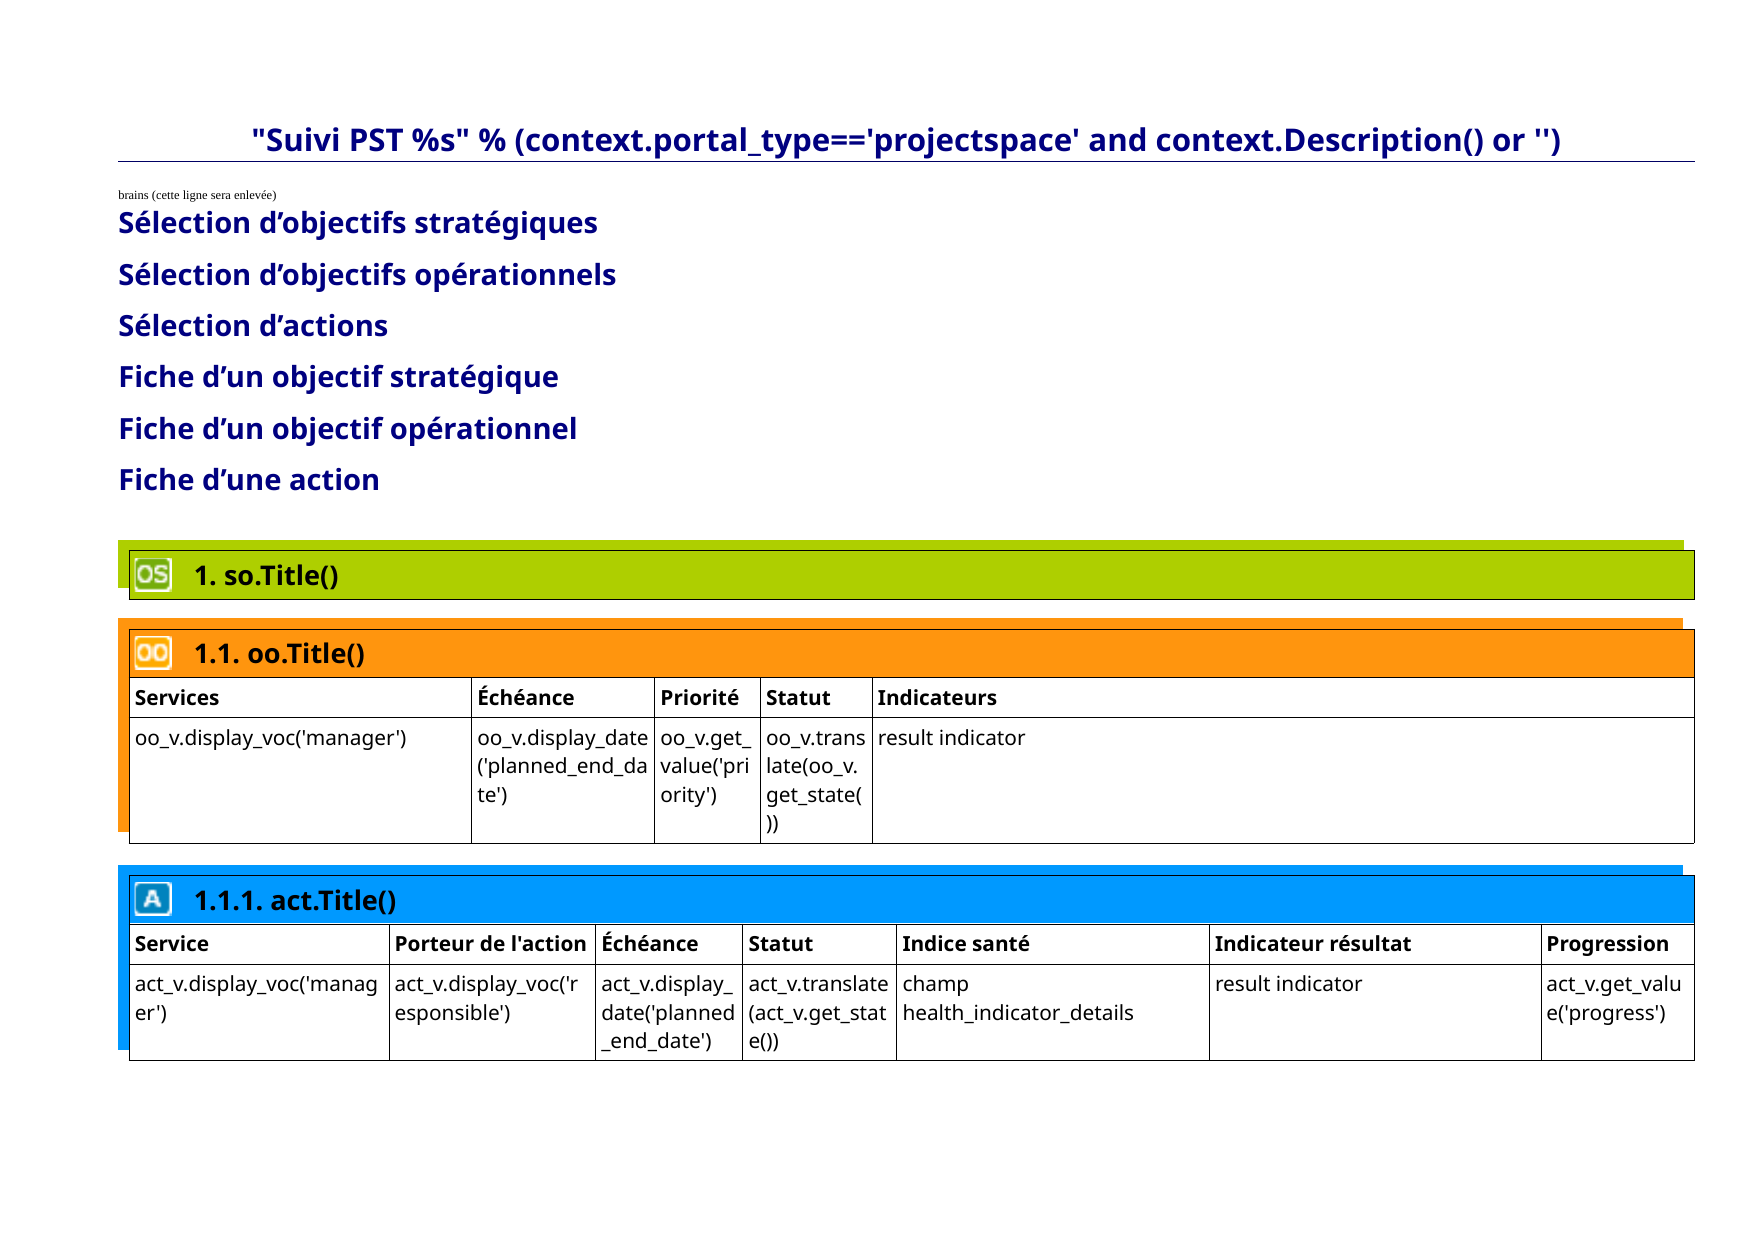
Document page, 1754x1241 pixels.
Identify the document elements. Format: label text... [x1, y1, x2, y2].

text "Suivi PST %s" % (context.portal_type=='projectspace' and context.Description() or '') [118, 118, 1695, 161]
table_cell oo_v.display_voc('manager') [130, 718, 471, 842]
picture [134, 558, 172, 592]
table_cell act_v.translate(act_v.get_state()) [743, 965, 896, 1060]
table_cell act_v.get_value('progress') [1542, 965, 1694, 1060]
table_header act.Title() [130, 876, 1694, 923]
table_cell result indicator [1210, 965, 1541, 1060]
table_cell act_v.display_voc('responsible') [390, 965, 595, 1060]
table_header so.Title() [130, 551, 1694, 599]
picture [134, 636, 172, 670]
text Fiche d’un objectif stratégique [118, 357, 1695, 396]
table_cell oo_v.translate(oo_v.get_state()) [761, 718, 872, 842]
table_cell Échéance [596, 925, 742, 963]
table_cell Statut [743, 925, 896, 963]
text Fiche d’une action [118, 459, 1695, 499]
text Sélection d’objectifs stratégiques [118, 202, 1695, 242]
table_header oo.Title() [130, 630, 1694, 677]
table_cell act_v.display_date('planned_end_date') [596, 965, 742, 1060]
table_cell Échéance [472, 678, 654, 717]
text Sélection d’actions [118, 305, 1695, 345]
table_cell Indice santé [897, 925, 1209, 963]
table_cell champ health_indicator_details [897, 965, 1209, 1060]
text Fiche d’un objectif opérationnel [118, 408, 1695, 448]
table_cell Porteur de l'action [390, 925, 595, 963]
table_cell oo_v.get_value('priority') [655, 718, 760, 842]
table_cell result indicator [873, 718, 1694, 842]
table_cell oo_v.display_date('planned_end_date') [472, 718, 654, 842]
text brains (cette ligne sera enlevée) [118, 188, 1695, 202]
table_cell Progression [1542, 925, 1694, 963]
table_cell Indicateurs [873, 678, 1694, 717]
table_cell act_v.display_voc('manager') [130, 965, 389, 1060]
table_cell Service [130, 925, 389, 963]
table_cell Indicateur résultat [1210, 925, 1541, 963]
table_cell Priorité [655, 678, 760, 717]
text Sélection d’objectifs opérationnels [118, 254, 1695, 293]
table_cell Services [130, 678, 471, 717]
table_cell Statut [761, 678, 872, 717]
picture [134, 882, 172, 916]
